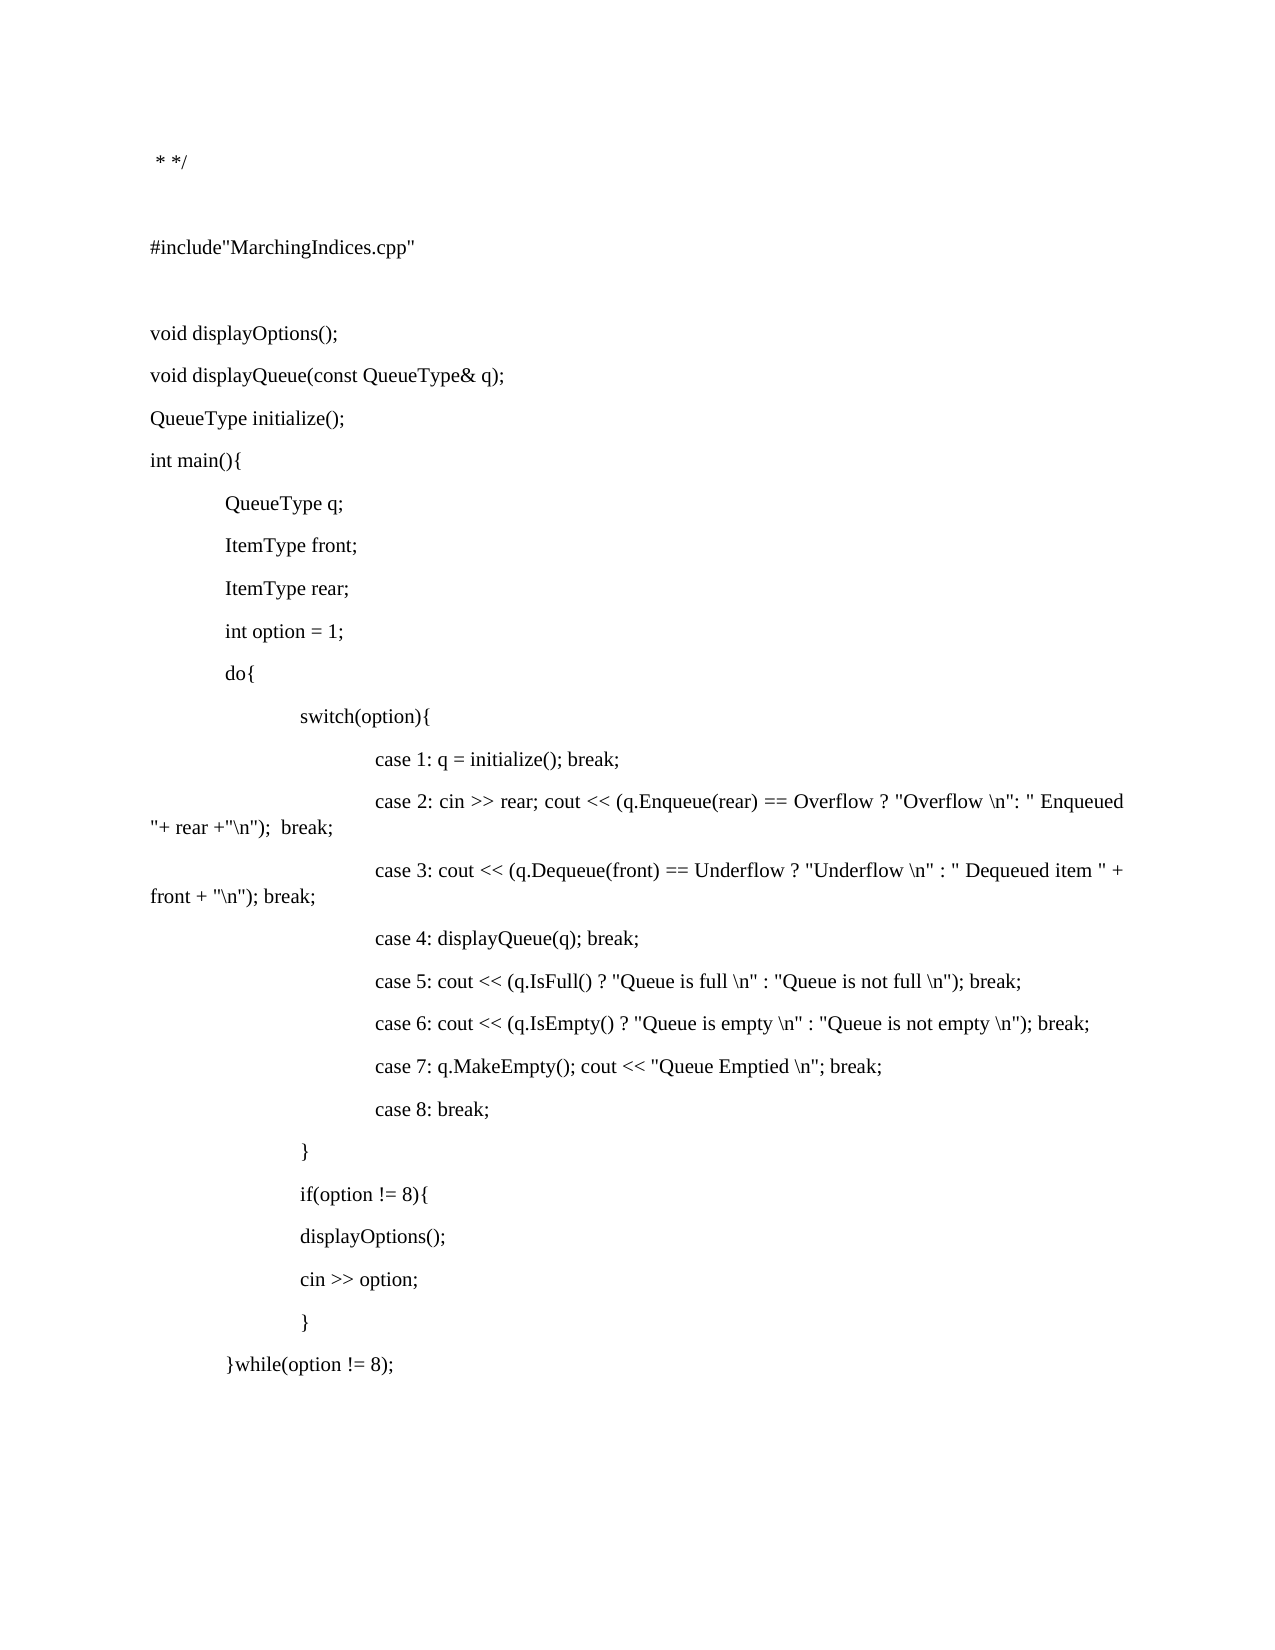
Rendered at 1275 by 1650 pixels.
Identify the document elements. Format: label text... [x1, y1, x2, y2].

text QueueType initialize(); [150, 406, 1125, 430]
text } [150, 1139, 1125, 1163]
text case 4: displayQueue(q); break; [150, 926, 1125, 950]
text case 6: cout << (q.IsEmpty() ? "Queue is empty \n" : "Queue is not empty \n"); break; [150, 1011, 1125, 1035]
text case 3: cout << (q.Dequeue(front) == Underflow ? "Underflow \n" : " Dequeued item " + front + "\n"); break; [150, 858, 1125, 908]
text int main(){ [150, 448, 1125, 472]
text } [150, 1309, 1125, 1334]
text displayOptions(); [150, 1224, 1125, 1248]
text void displayOptions(); [150, 320, 1125, 344]
text #include"MarchingIndices.cpp" [150, 235, 1125, 259]
text void displayQueue(const QueueType& q); [150, 363, 1125, 387]
text ItemType front; [150, 533, 1125, 557]
text case 5: cout << (q.IsFull() ? "Queue is full \n" : "Queue is not full \n"); break; [150, 969, 1125, 993]
text cin >> option; [150, 1267, 1125, 1291]
text }while(option != 8); [150, 1352, 1125, 1376]
text ItemType rear; [150, 576, 1125, 600]
text case 8: break; [150, 1097, 1125, 1121]
text switch(option){ [150, 704, 1125, 728]
text do{ [150, 661, 1125, 685]
text QueueType q; [150, 491, 1125, 515]
text * */ [150, 150, 1125, 174]
text int option = 1; [150, 619, 1125, 643]
text case 2: cin >> rear; cout << (q.Enqueue(rear) == Overflow ? "Overflow \n": " Enqueued "+ rear +"\n"); break; [150, 789, 1125, 839]
text if(option != 8){ [150, 1182, 1125, 1206]
text case 1: q = initialize(); break; [150, 746, 1125, 771]
text case 7: q.MakeEmpty(); cout << "Queue Emptied \n"; break; [150, 1054, 1125, 1078]
